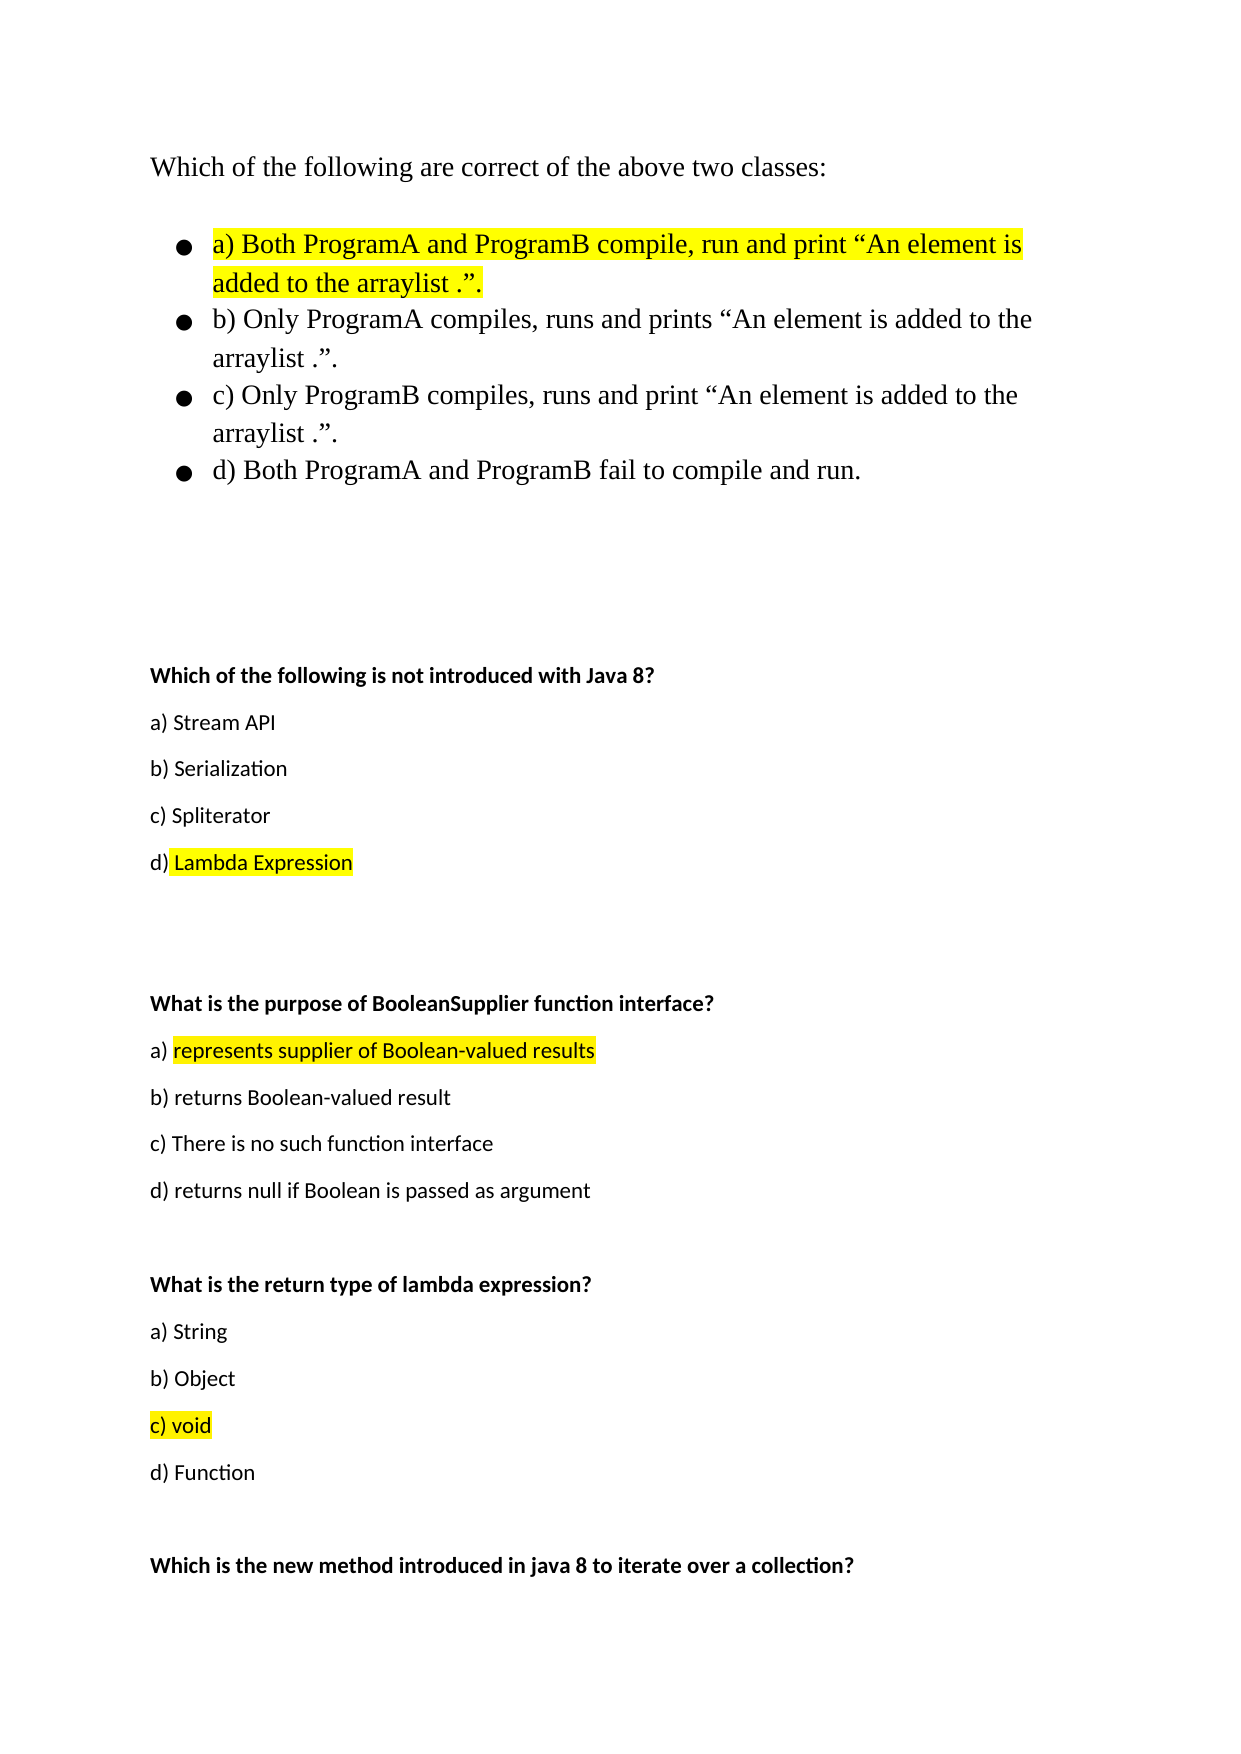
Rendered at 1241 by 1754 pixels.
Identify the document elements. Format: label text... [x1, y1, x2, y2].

text b) returns Boolean-valued result [150, 1083, 1090, 1111]
list d) Both ProgramA and ProgramB fail to compile and run. [175, 448, 1090, 491]
text a) String [150, 1317, 1090, 1345]
text a) Stream API [150, 708, 1090, 736]
text c) void [150, 1411, 1090, 1439]
text d) Lambda Expression [150, 848, 1090, 876]
text c) Spliterator [150, 801, 1090, 829]
text a) represents supplier of Boolean-valued results [150, 1036, 1090, 1064]
text d) returns null if Boolean is passed as argument [150, 1176, 1090, 1204]
text Which is the new method introduced in java 8 to iterate over a collection? [150, 1551, 1090, 1579]
text What is the return type of lambda expression? [150, 1270, 1090, 1298]
text d) Function [150, 1458, 1090, 1486]
text What is the purpose of BooleanSupplier function interface? [150, 989, 1090, 1017]
list c) Only ProgramB compiles, runs and print “An element is added to the arraylist .”. [175, 373, 1090, 448]
text b) Object [150, 1364, 1090, 1392]
text Which of the following is not introduced with Java 8? [150, 661, 1090, 689]
list a) Both ProgramA and ProgramB compile, run and print “An element is added to the arraylist .”. [175, 223, 1090, 298]
text b) Serialization [150, 754, 1090, 783]
list b) Only ProgramA compiles, runs and prints “An element is added to the arraylist .”. [175, 298, 1090, 373]
text Which of the following are correct of the above two classes: [150, 150, 1090, 182]
text c) There is no such function interface [150, 1129, 1090, 1158]
